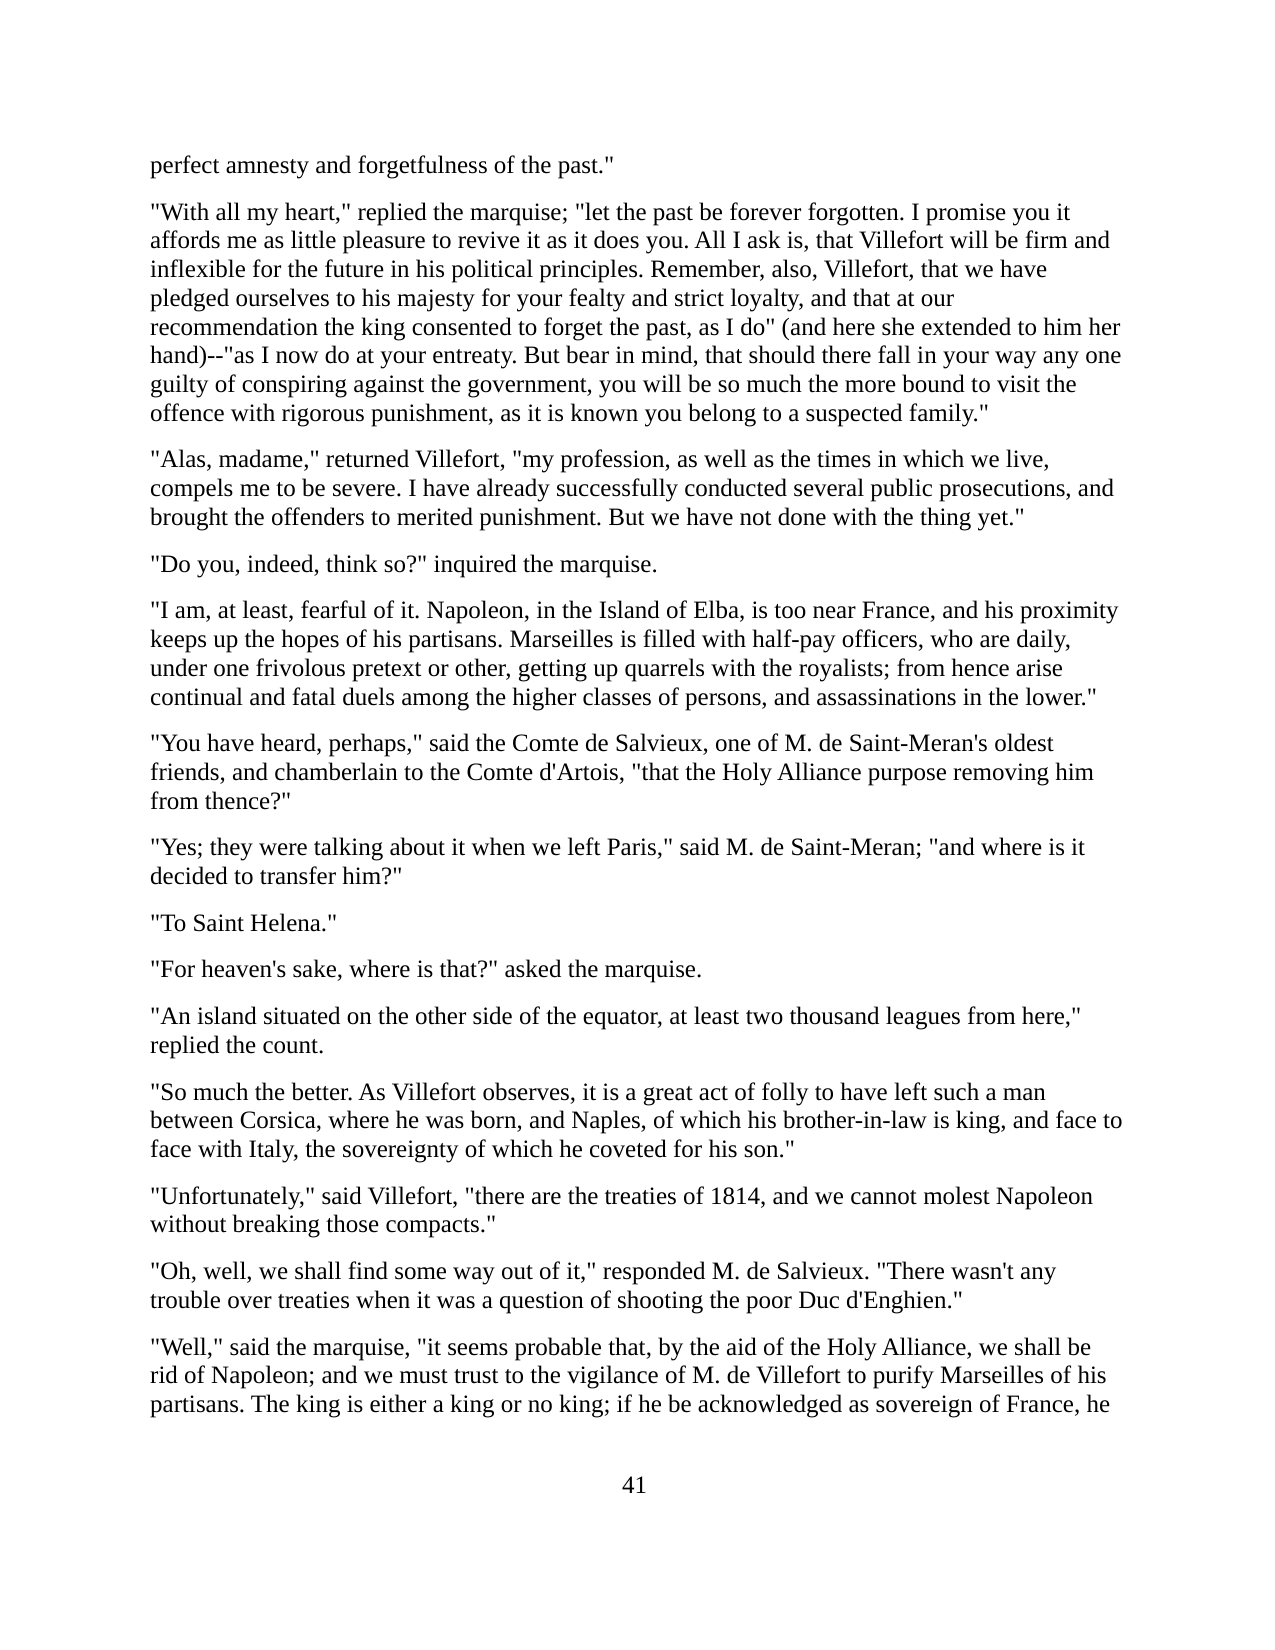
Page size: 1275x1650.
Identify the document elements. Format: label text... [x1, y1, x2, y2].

text "To Saint Helena." [150, 908, 1125, 937]
text "Do you, indeed, think so?" inquired the marquise. [150, 549, 1125, 577]
text "Alas, madame," returned Villefort, "my profession, as well as the times in which we live, compels me to be severe. I have already successfully conducted several public prosecutions, and brought the offenders to merited punishment. But we have not done with the thing yet." [150, 444, 1125, 531]
text "For heaven's sake, where is that?" asked the marquise. [150, 954, 1125, 983]
text "I am, at least, fearful of it. Napoleon, in the Island of Elba, is too near France, and his proximity keeps up the hopes of his partisans. Marseilles is filled with half-pay officers, who are daily, under one frivolous pretext or other, getting up quarrels with the royalists; from hence arise continual and fatal duels among the higher classes of persons, and assassinations in the lower." [150, 595, 1125, 710]
text "Oh, well, we shall find some way out of it," responded M. de Salvieux. "There wasn't any trouble over treaties when it was a question of shooting the poor Duc d'Enghien." [150, 1256, 1125, 1314]
text "Unfortunately," said Villefort, "there are the treaties of 1814, and we cannot molest Napoleon without breaking those compacts." [150, 1181, 1125, 1238]
text "So much the better. As Villefort observes, it is a great act of folly to have left such a man between Corsica, where he was born, and Naples, of which his brother-in-law is king, and face to face with Italy, the sovereignty of which he coveted for his son." [150, 1077, 1125, 1163]
text perfect amnesty and forgetfulness of the past." [150, 150, 1125, 179]
text "An island situated on the other side of the equator, at least two thousand leagues from here," replied the count. [150, 1001, 1125, 1059]
text "With all my heart," replied the marquise; "let the past be forever forgotten. I promise you it affords me as little pleasure to revive it as it does you. All I ask is, that Villefort will be firm and inflexible for the future in his political principles. Remember, also, Villefort, that we have pledged ourselves to his majesty for your fealty and strict loyalty, and that at our recommendation the king consented to forget the past, as I do" (and here she extended to him her hand)--"as I now do at your entreaty. But bear in mind, that should there fall in your way any one guilty of conspiring against the government, you will be so much the more bound to visit the offence with rigorous punishment, as it is known you belong to a suspected family." [150, 197, 1125, 427]
text "Well," said the marquise, "it seems probable that, by the aid of the Holy Alliance, we shall be rid of Napoleon; and we must trust to the vigilance of M. de Villefort to purify Marseilles of his partisans. The king is either a king or no king; if he be acknowledged as sovereign of France, he [150, 1332, 1125, 1418]
text "Yes; they were talking about it when we left Paris," said M. de Saint-Meran; "and where is it decided to transfer him?" [150, 832, 1125, 890]
text "You have heard, perhaps," said the Comte de Salvieux, one of M. de Saint-Meran's oldest friends, and chamberlain to the Comte d'Artois, "that the Holy Alliance purpose removing him from thence?" [150, 728, 1125, 814]
